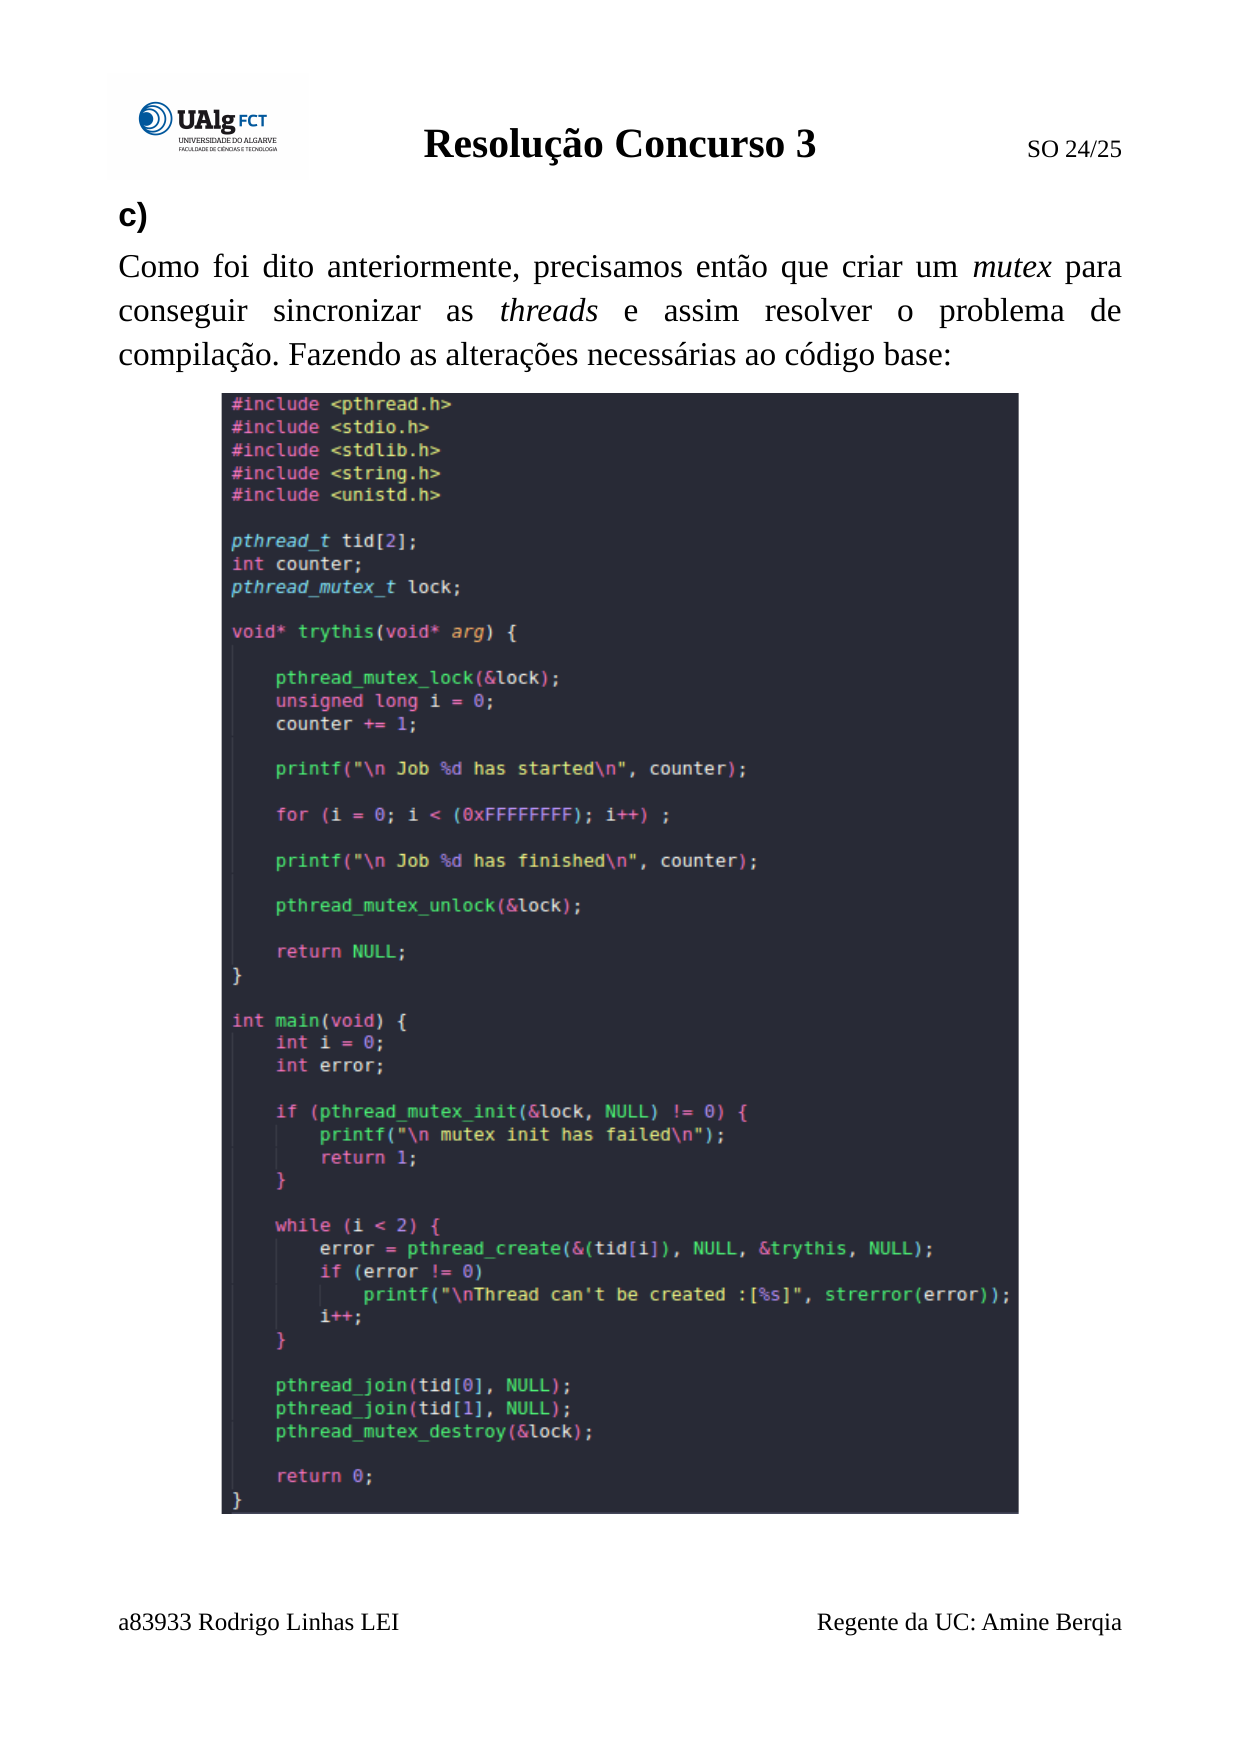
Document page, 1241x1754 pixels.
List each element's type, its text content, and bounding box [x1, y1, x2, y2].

text Como foi dito anteriormente, precisamos então que criar um mutex para conseguir sincronizar as threads e assim resolver o problema de compilação. Fazendo as alterações necessárias ao código base: [118, 246, 1122, 373]
picture [106, 73, 310, 180]
subtitle c) [118, 196, 1122, 234]
picture [221, 393, 1019, 1514]
